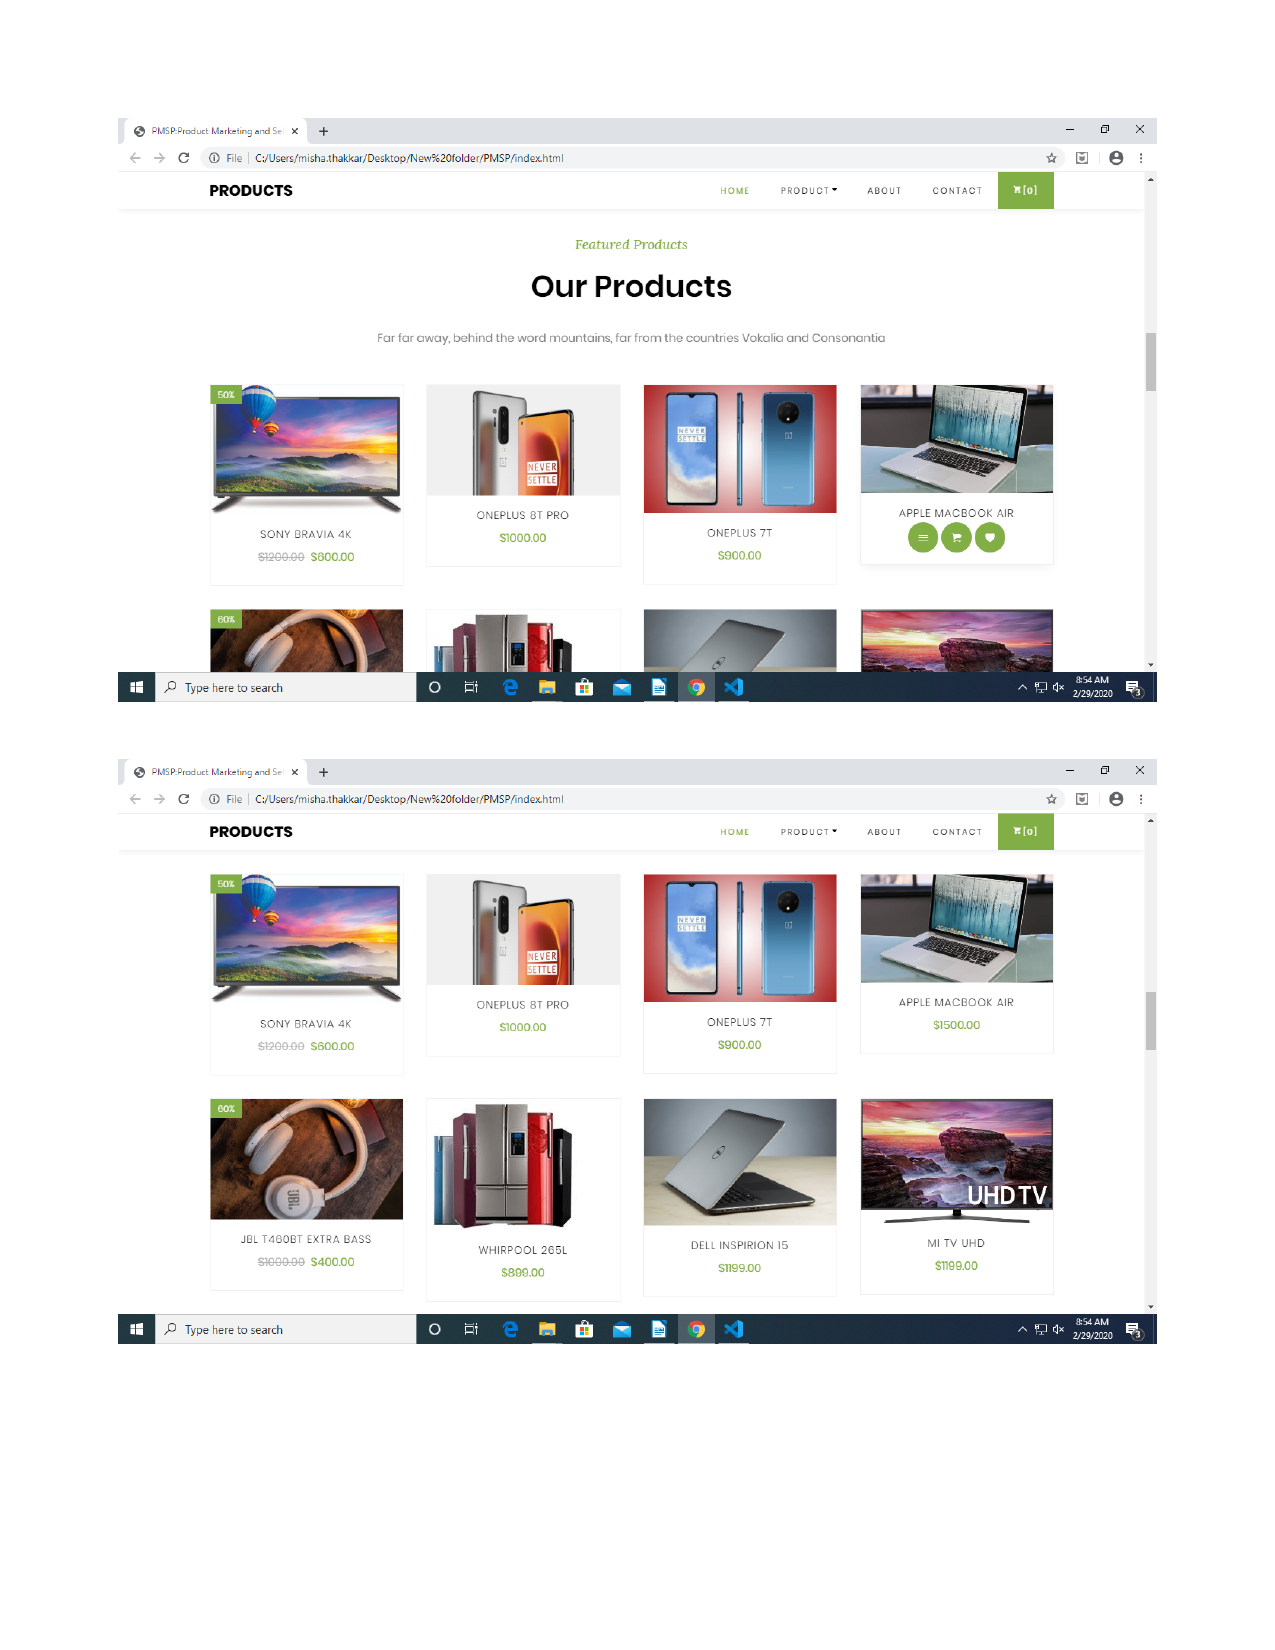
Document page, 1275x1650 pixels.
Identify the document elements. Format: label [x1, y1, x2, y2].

picture [118, 759, 1157, 1344]
picture [118, 118, 1157, 702]
